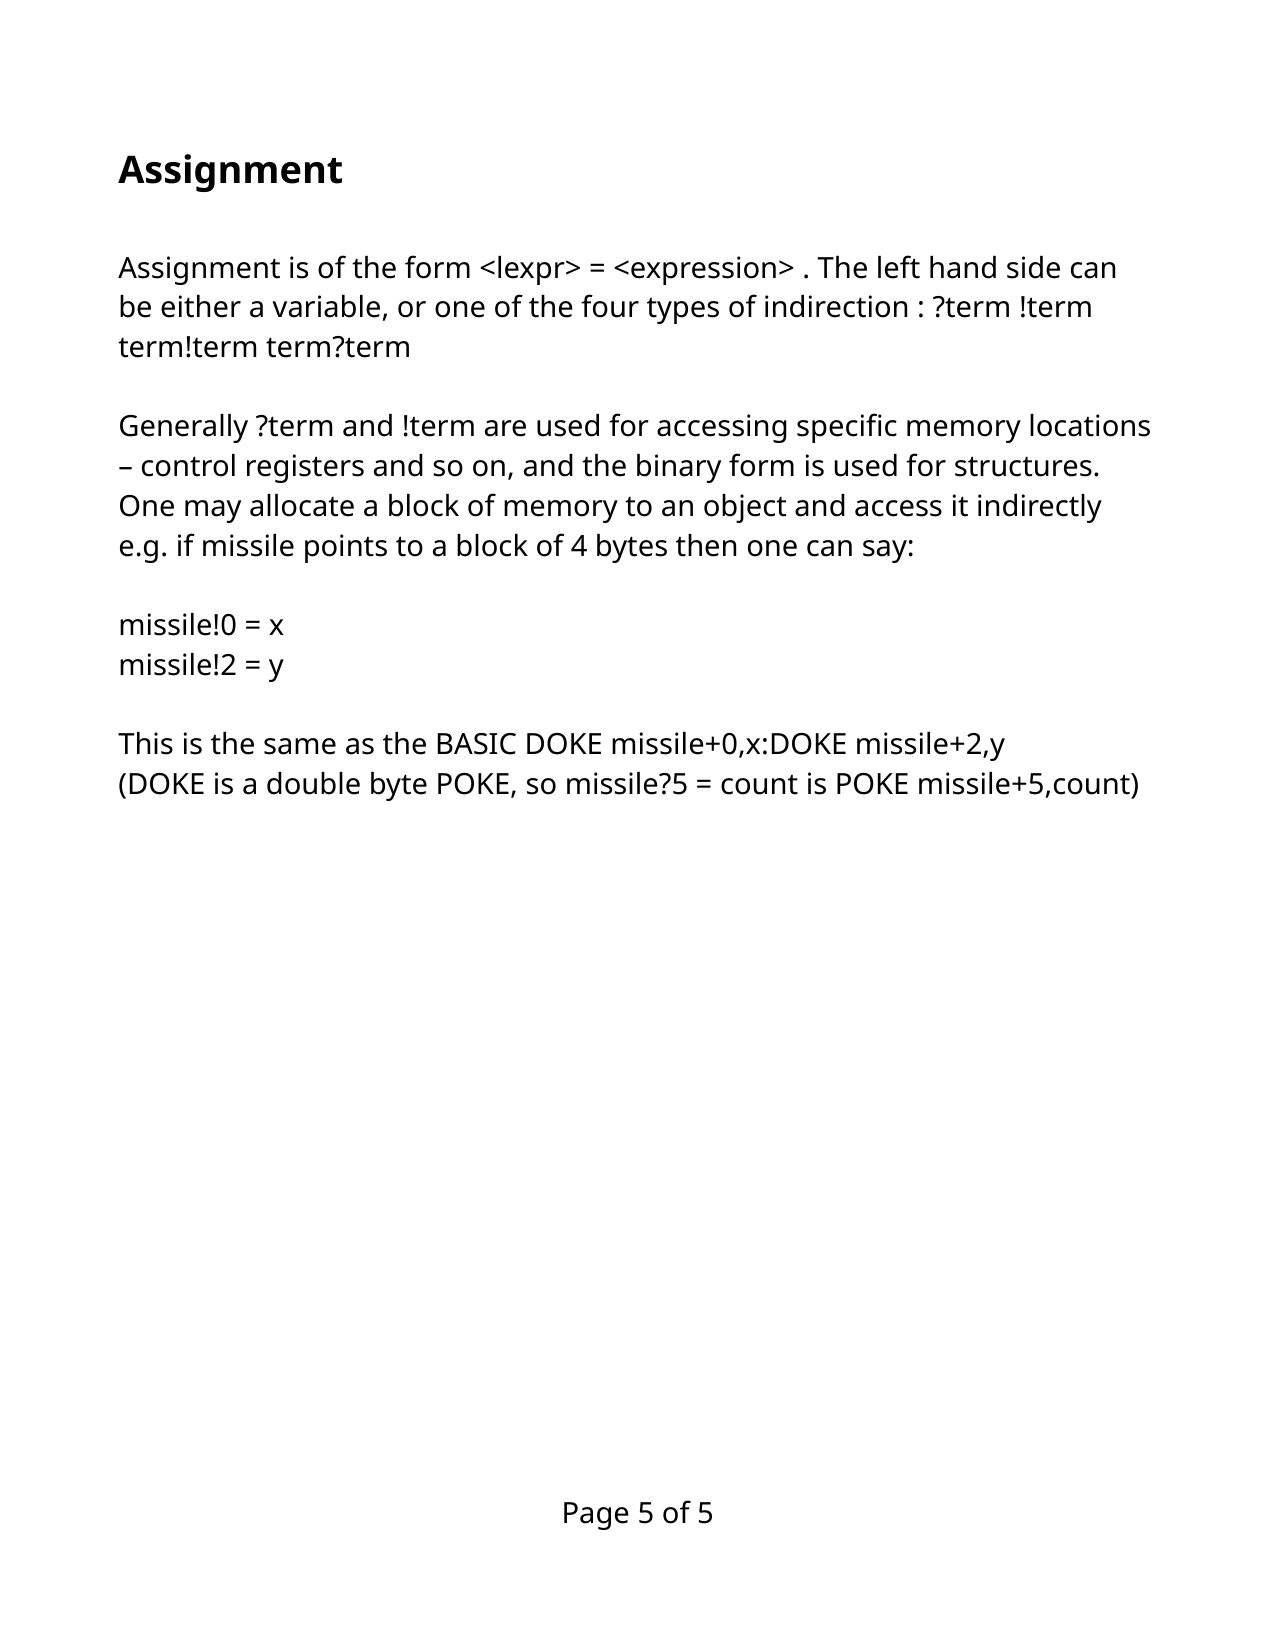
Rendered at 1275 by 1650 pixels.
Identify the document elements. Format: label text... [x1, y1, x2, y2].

text missile!2 = y [118, 644, 1157, 683]
text (DOKE is a double byte POKE, so missile?5 = count is POKE missile+5,count) [118, 763, 1157, 803]
text This is the same as the BASIC DOKE missile+0,x:DOKE missile+2,y [118, 723, 1157, 763]
text missile!0 = x [118, 604, 1157, 644]
text Assignment is of the form <lexpr> = <expression> . The left hand side can be either a variable, or one of the four types of indirection : ?term !term term!term term?term [118, 247, 1157, 366]
text Generally ?term and !term are used for accessing specific memory locations – control registers and so on, and the binary form is used for structures. One may allocate a block of memory to an object and access it indirectly e.g. if missile points to a block of 4 bytes then one can say: [118, 406, 1157, 564]
subtitle Assignment [118, 143, 1157, 195]
